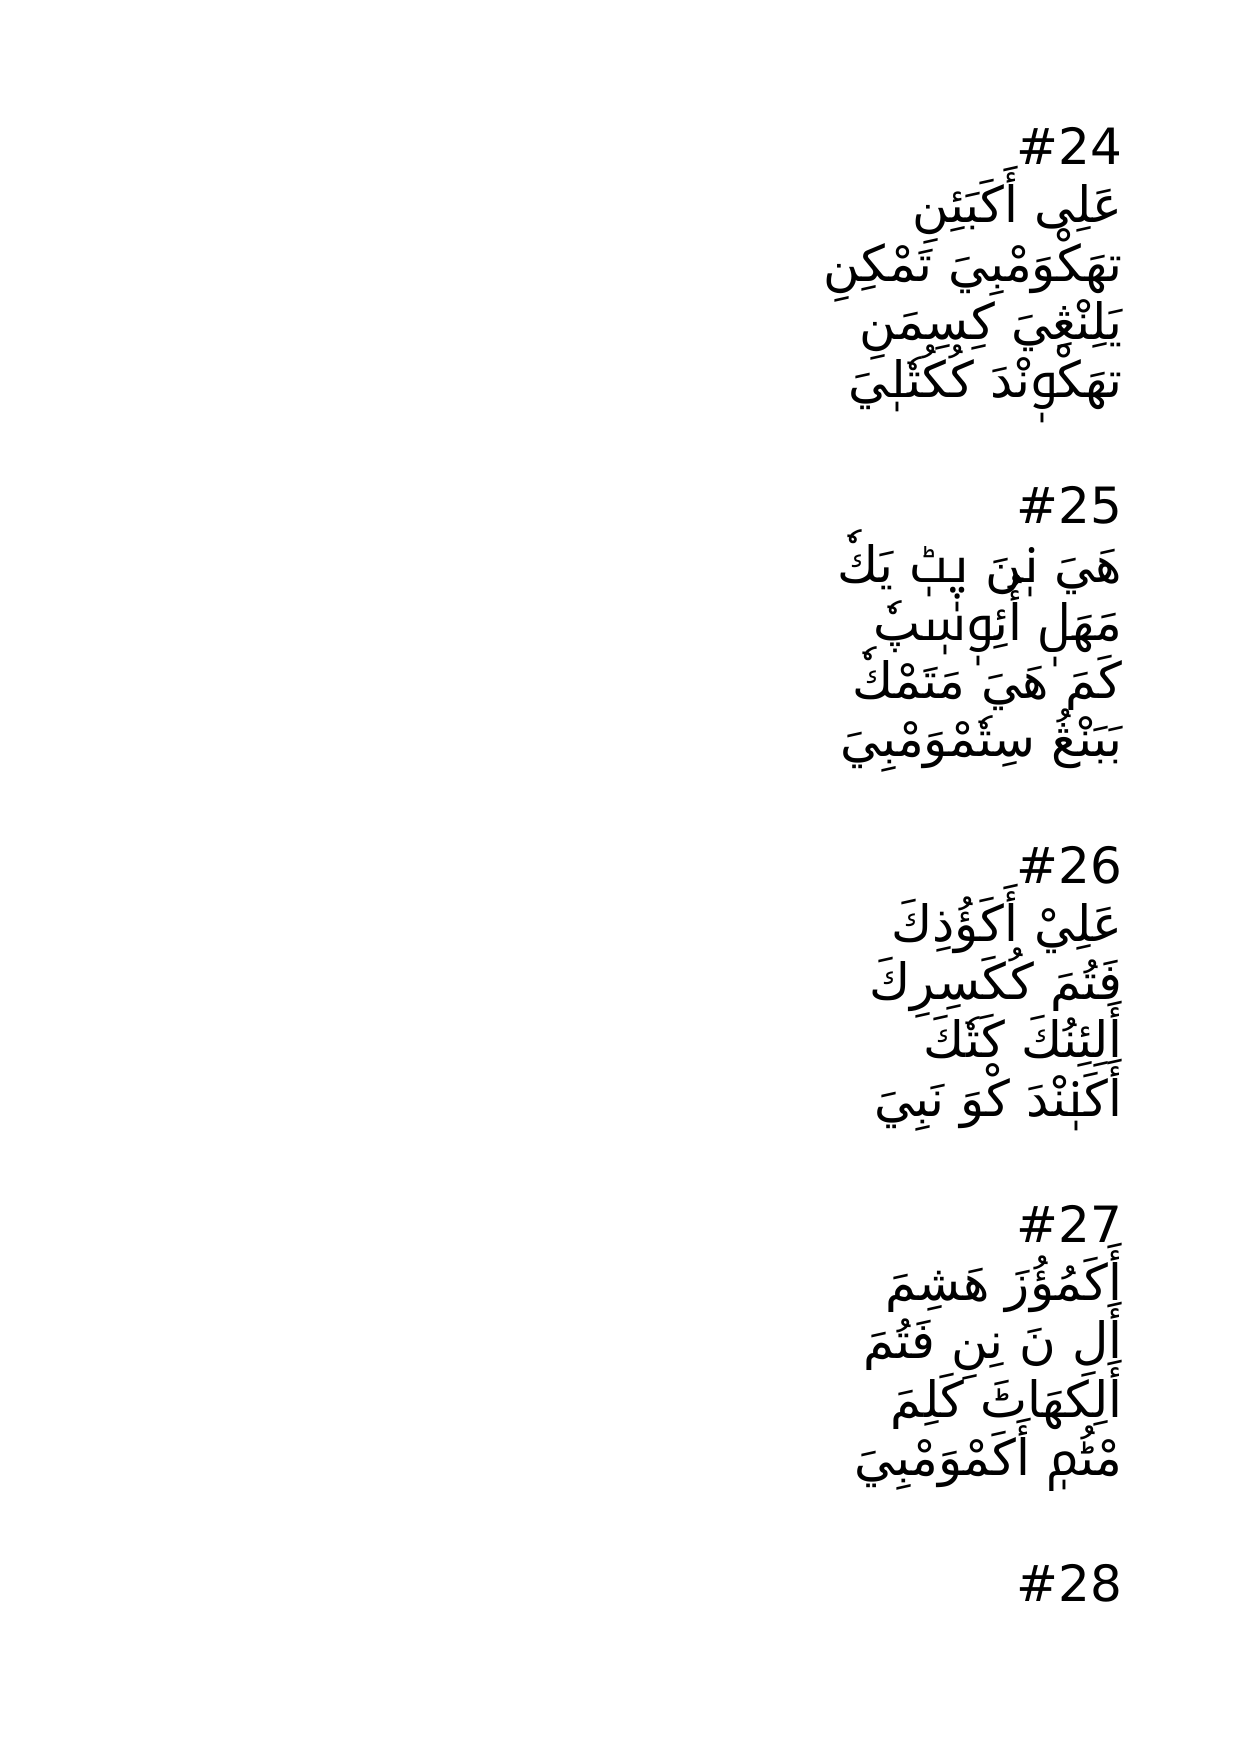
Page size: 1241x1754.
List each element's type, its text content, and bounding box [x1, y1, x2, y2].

text #24 [118, 118, 1122, 176]
text بَبَنْڠُ سِتٗمْوَمْبِيَ [118, 710, 1122, 768]
text أَلِكهَاٹَ كَلِمَ [118, 1371, 1122, 1429]
text كَمَ هَيَ مَتَمْكٗ [118, 652, 1122, 710]
text فَتُمَ كُكَسِرِكَ [118, 953, 1122, 1011]
text عَلِى أَكَبَئِنِ [118, 176, 1122, 234]
text تهَكْوَمْبِيَ تَمْكِنِ [118, 234, 1122, 293]
text #25 [118, 477, 1122, 536]
text يَلِنْڠِيَ كِسِمَنِ [118, 293, 1122, 351]
text #26 [118, 837, 1122, 895]
text #27 [118, 1196, 1122, 1254]
text مْٹُمٖ أَكَمْوَمْبِيَ [118, 1429, 1122, 1487]
text هَيَ نٖنَ پٖٹٖ يَكٗ [118, 536, 1122, 594]
text أَكَمُؤُزَ هَشِمَ [118, 1254, 1122, 1312]
text مَهَلٖ أُئِوٖسٖپٗ [118, 594, 1122, 652]
text عَلِيْ أَكَؤُذِكَ [118, 895, 1122, 953]
text أَلِ نَ نِنِ فَتُمَ [118, 1312, 1122, 1371]
text أَلِئِنُكَ كَتٗكَ [118, 1011, 1122, 1069]
text #28 [118, 1555, 1122, 1613]
text تهَكْوٖنْدَ كُكُتٗلٖيَ [118, 351, 1122, 409]
text أَكَنٖنْدَ كْوَ نَبِيَ [118, 1069, 1122, 1128]
